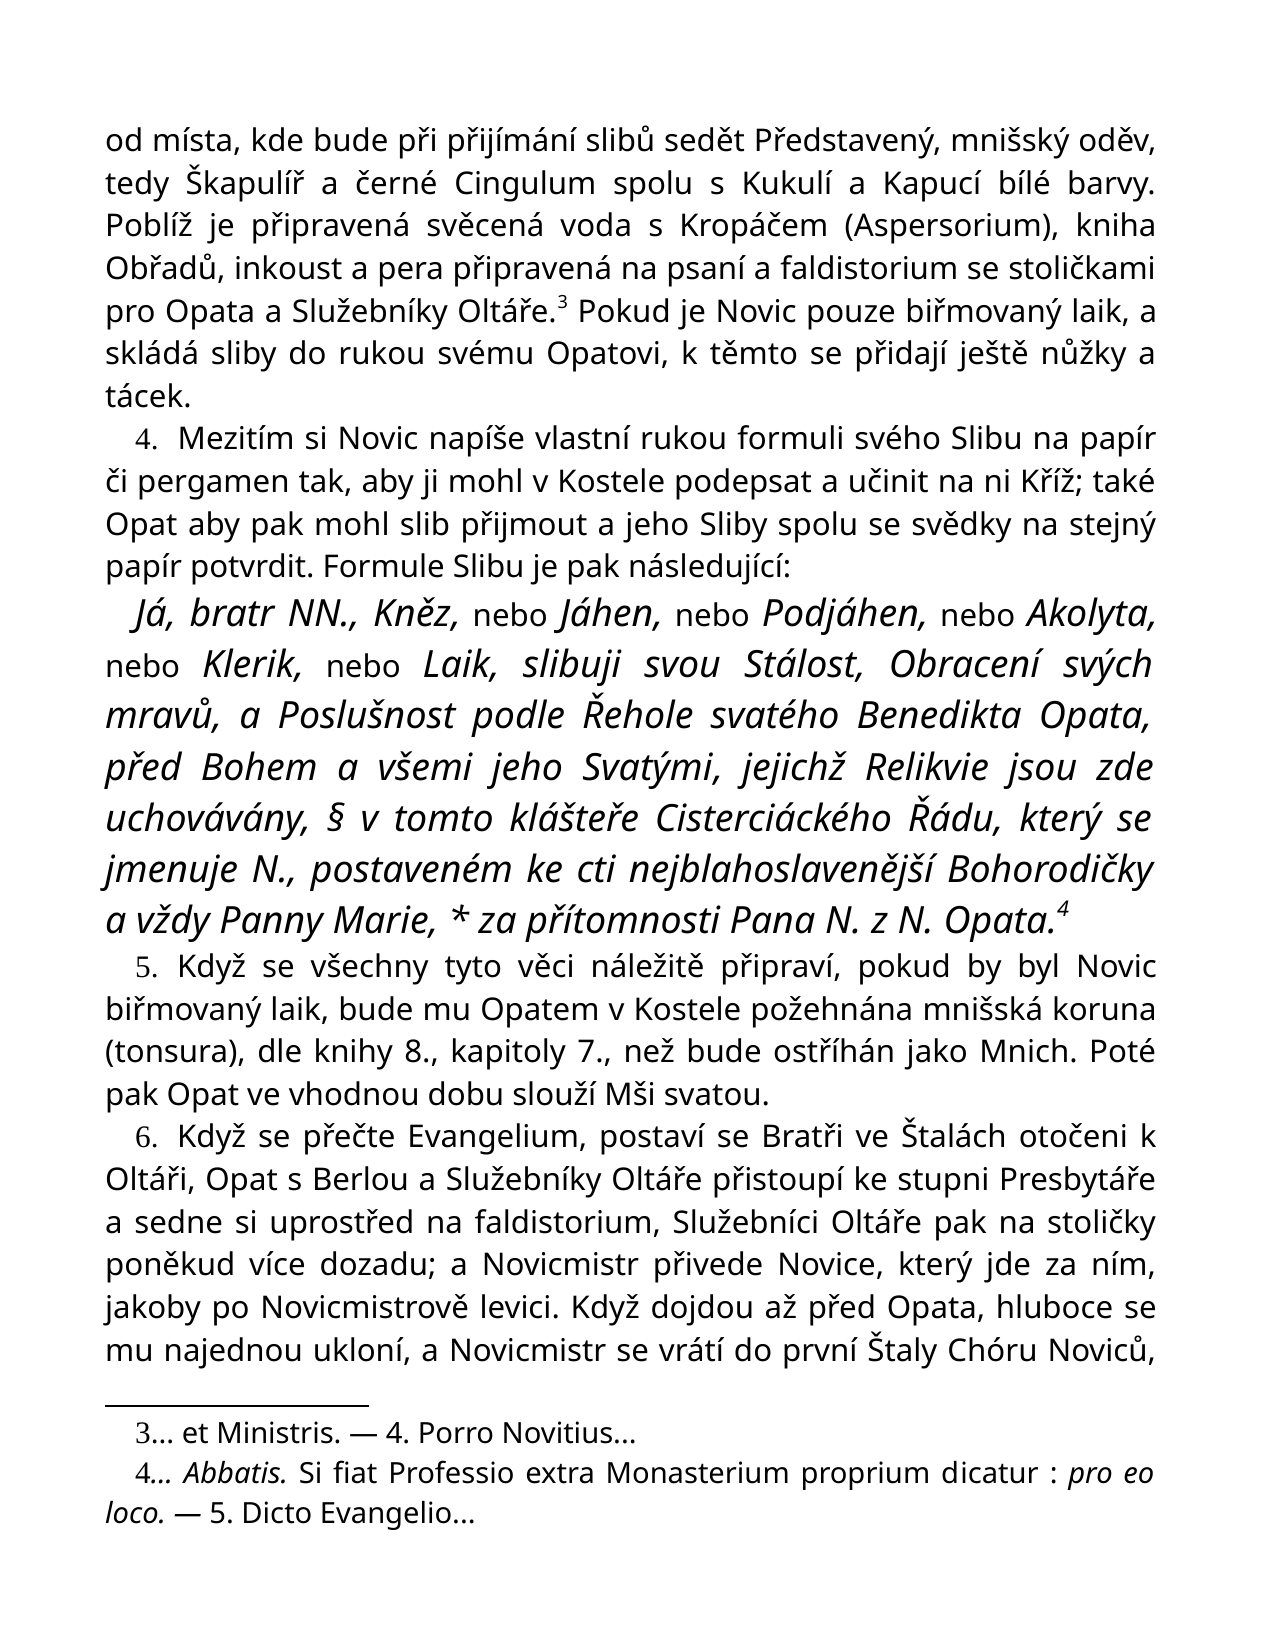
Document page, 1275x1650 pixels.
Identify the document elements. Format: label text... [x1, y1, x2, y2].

list od místa, kde bude při přijímání slibů sedět Představený, mnišský oděv, tedy Škapulíř a černé Cingulum spolu s Kukulí a Kapucí bílé barvy. Poblíž je připravená svěcená voda s Kropáčem (Aspersorium), kniha Obřadů, inkoust a pera připravená na psaní a faldistorium se stoličkami pro Opata a Služebníky Oltáře. Pokud je Novic pouze biřmovaný laik, a skládá sliby do rukou svému Opatovi, k těmto se přidají ještě nůžky a tácek. [105, 118, 1158, 416]
list Když se všechny tyto věci náležitě připraví, pokud by byl Novic biřmovaný laik, bude mu Opatem v Kostele požehnána mnišská koruna (tonsura), dle knihy 8., kapitoly 7., než bude ostříhán jako Mnich. Poté pak Opat ve vhodnou dobu slouží Mši svatou. [105, 944, 1158, 1114]
text ... Abbatis. Si fiat Professio extra Monasterium proprium dicatur : pro eo loco. — 5. Dicto Evangelio... [105, 1452, 1158, 1532]
text Já, bratr NN., Kněz, nebo Jáhen, nebo Podjáhen, nebo Akolyta, nebo Klerik, nebo Laik, slibuji svou Stálost, Obracení svých mravů, a Poslušnost podle Řehole svatého Benedikta Opata, před Bohem a všemi jeho Svatými, jejichž Relikvie jsou zde uchovávány, § v tomto klášteře Cisterciáckého Řádu, který se jmenuje N., postaveném ke cti nejblahoslavenější Bohorodičky a vždy Panny Marie, * za přítomnosti Pana N. z N. Opata. [105, 587, 1158, 944]
list ... et Ministris. — 4. Porro Novitius... [105, 1412, 1158, 1452]
list Když se přečte Evangelium, postaví se Bratři ve Štalách otočeni k Oltáři, Opat s Berlou a Služebníky Oltáře přistoupí ke stupni Presbytáře a sedne si uprostřed na faldistorium, Služebníci Oltáře pak na stoličky poněkud více dozadu; a Novicmistr přivede Novice, který jde za ním, jakoby po Novicmistrově levici. Když dojdou až před Opata, hluboce se mu najednou ukloní, a Novicmistr se vrátí do první Štaly Chóru Noviců, [105, 1114, 1158, 1370]
list Mezitím si Novic napíše vlastní rukou formuli svého Slibu na papír či pergamen tak, aby ji mohl v Kostele podepsat a učinit na ni Kříž; také Opat aby pak mohl slib přijmout a jeho Sliby spolu se svědky na stejný papír potvrdit. Formule Slibu je pak následující: [105, 416, 1158, 587]
